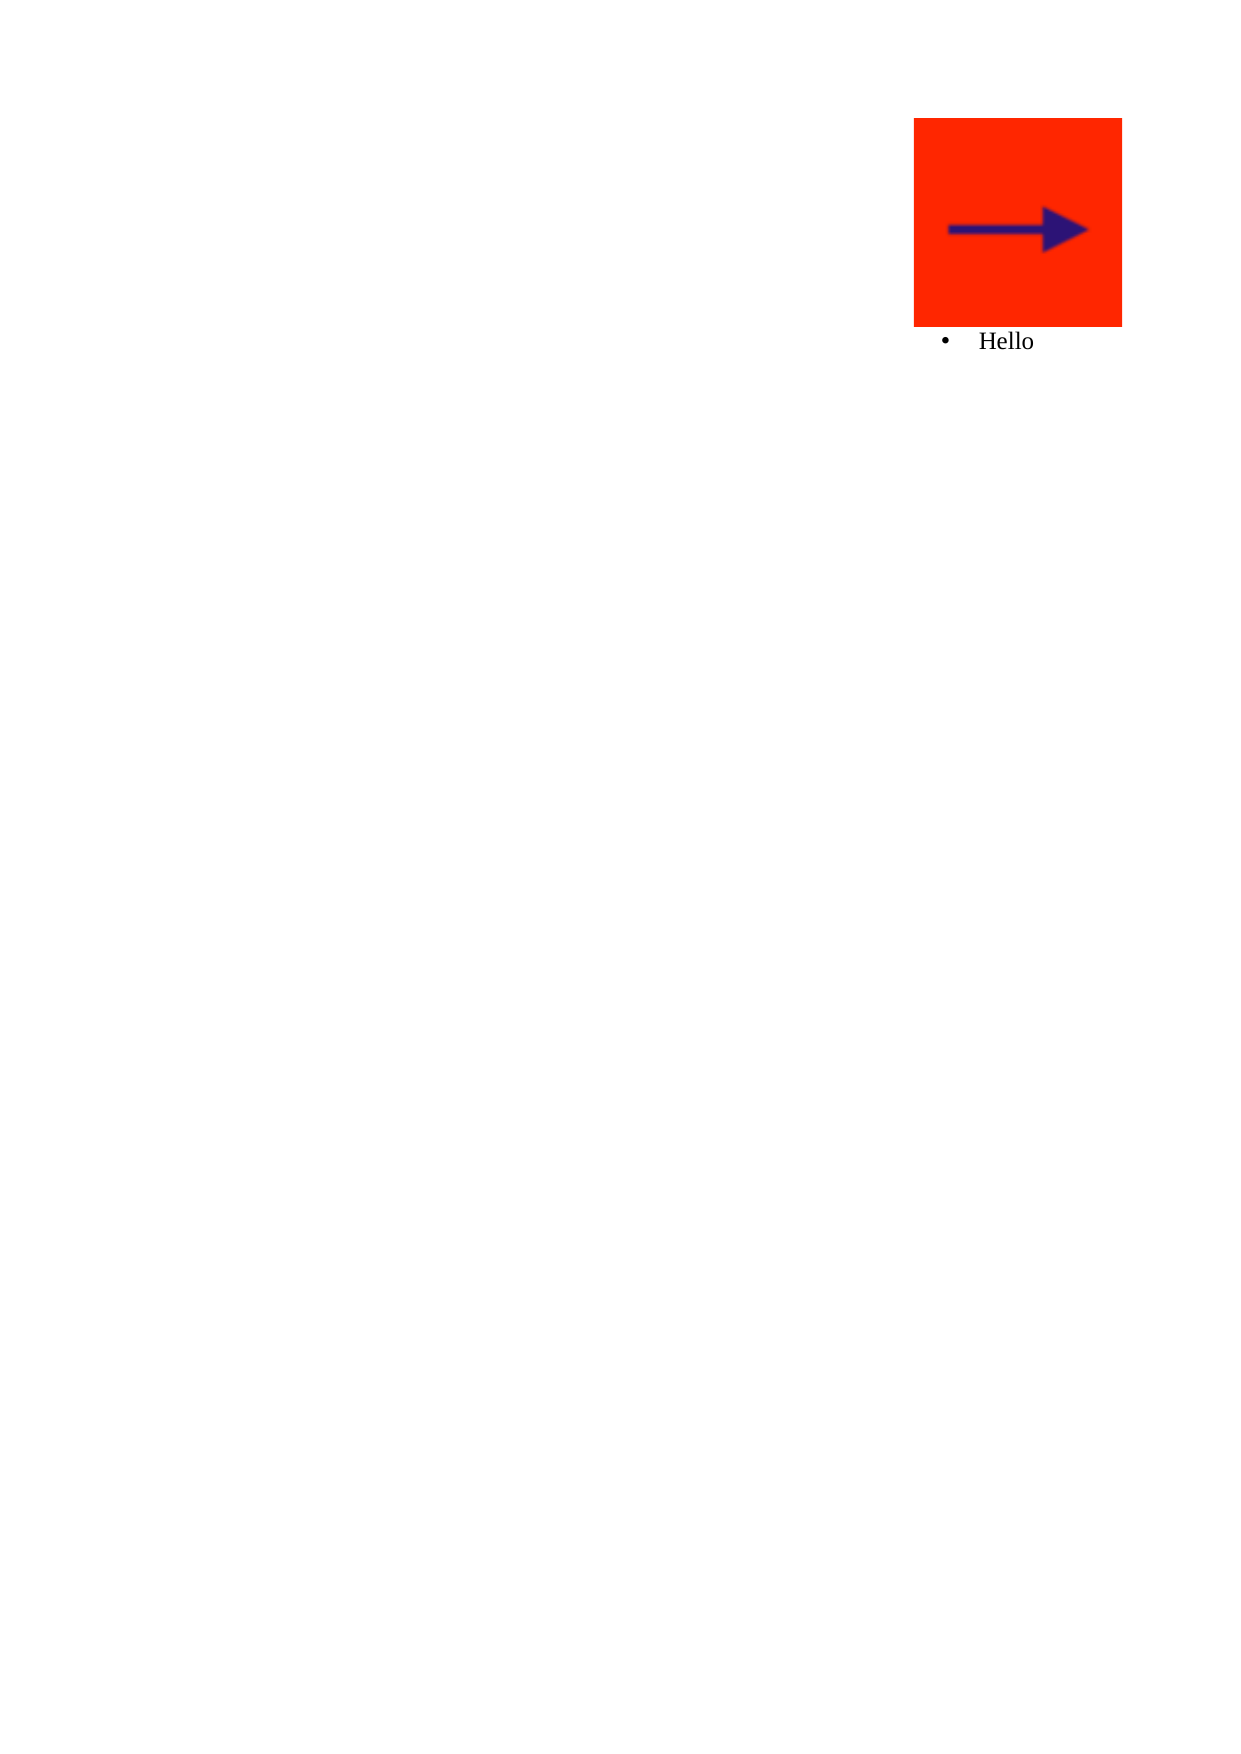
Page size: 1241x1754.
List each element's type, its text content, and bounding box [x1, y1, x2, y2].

picture [913, 118, 1123, 327]
list Hello [941, 327, 1122, 355]
